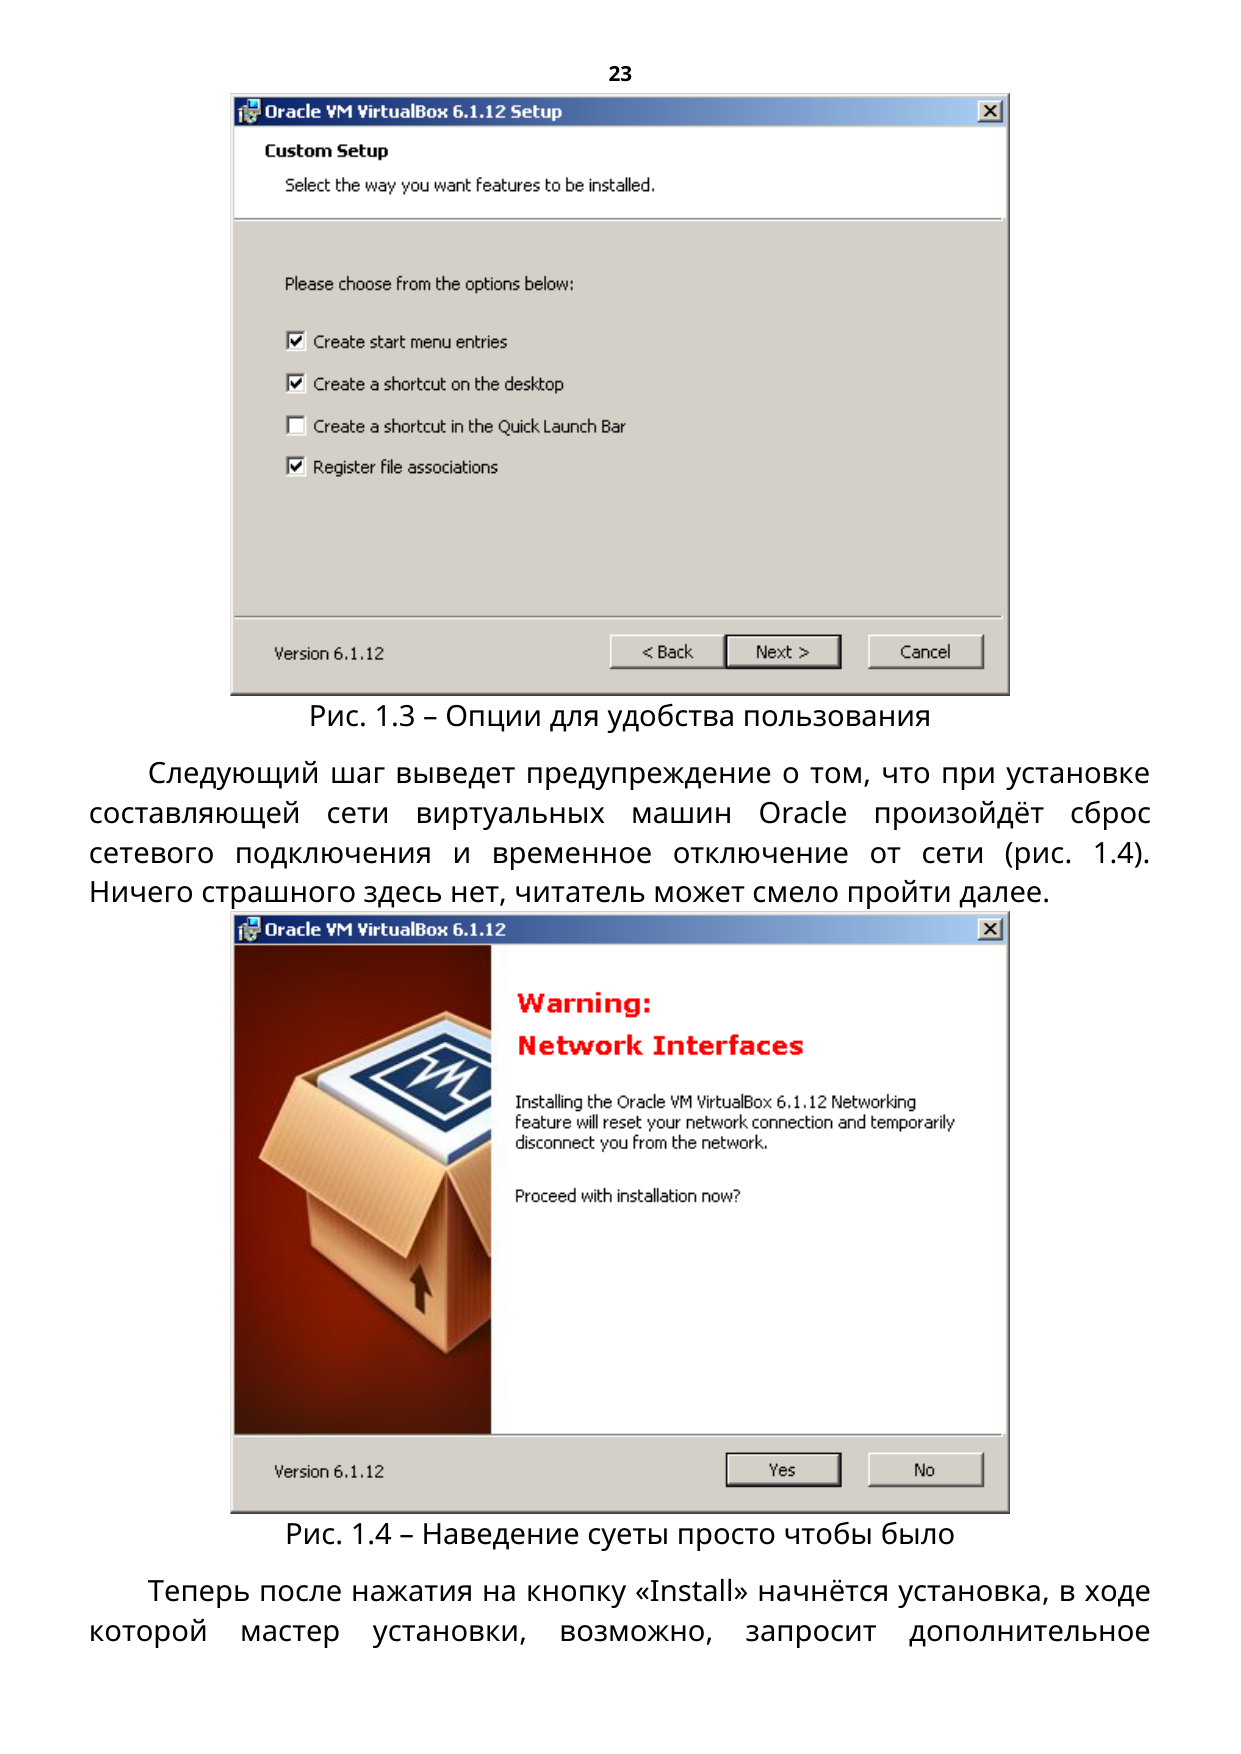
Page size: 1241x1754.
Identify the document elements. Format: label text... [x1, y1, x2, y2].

text Следующий шаг выведет предупреждение о том, что при установке составляющей сети виртуальных машин Oracle произойдёт сброс сетевого подключения и временное отключение от сети (рис. 1.4). Ничего страшного здесь нет, читатель может смело пройти далее. [89, 753, 1152, 911]
picture [230, 93, 1010, 696]
text Рис. 1.3 – Опции для удобства пользования [89, 695, 1152, 735]
text Теперь после нажатия на кнопку «Install» начнётся установка, в ходе которой мастер установки, возможно, запросит дополнительное [89, 1571, 1152, 1650]
text Рис. 1.4 – Наведение суеты просто чтобы было [89, 1513, 1152, 1553]
picture [230, 911, 1010, 1514]
